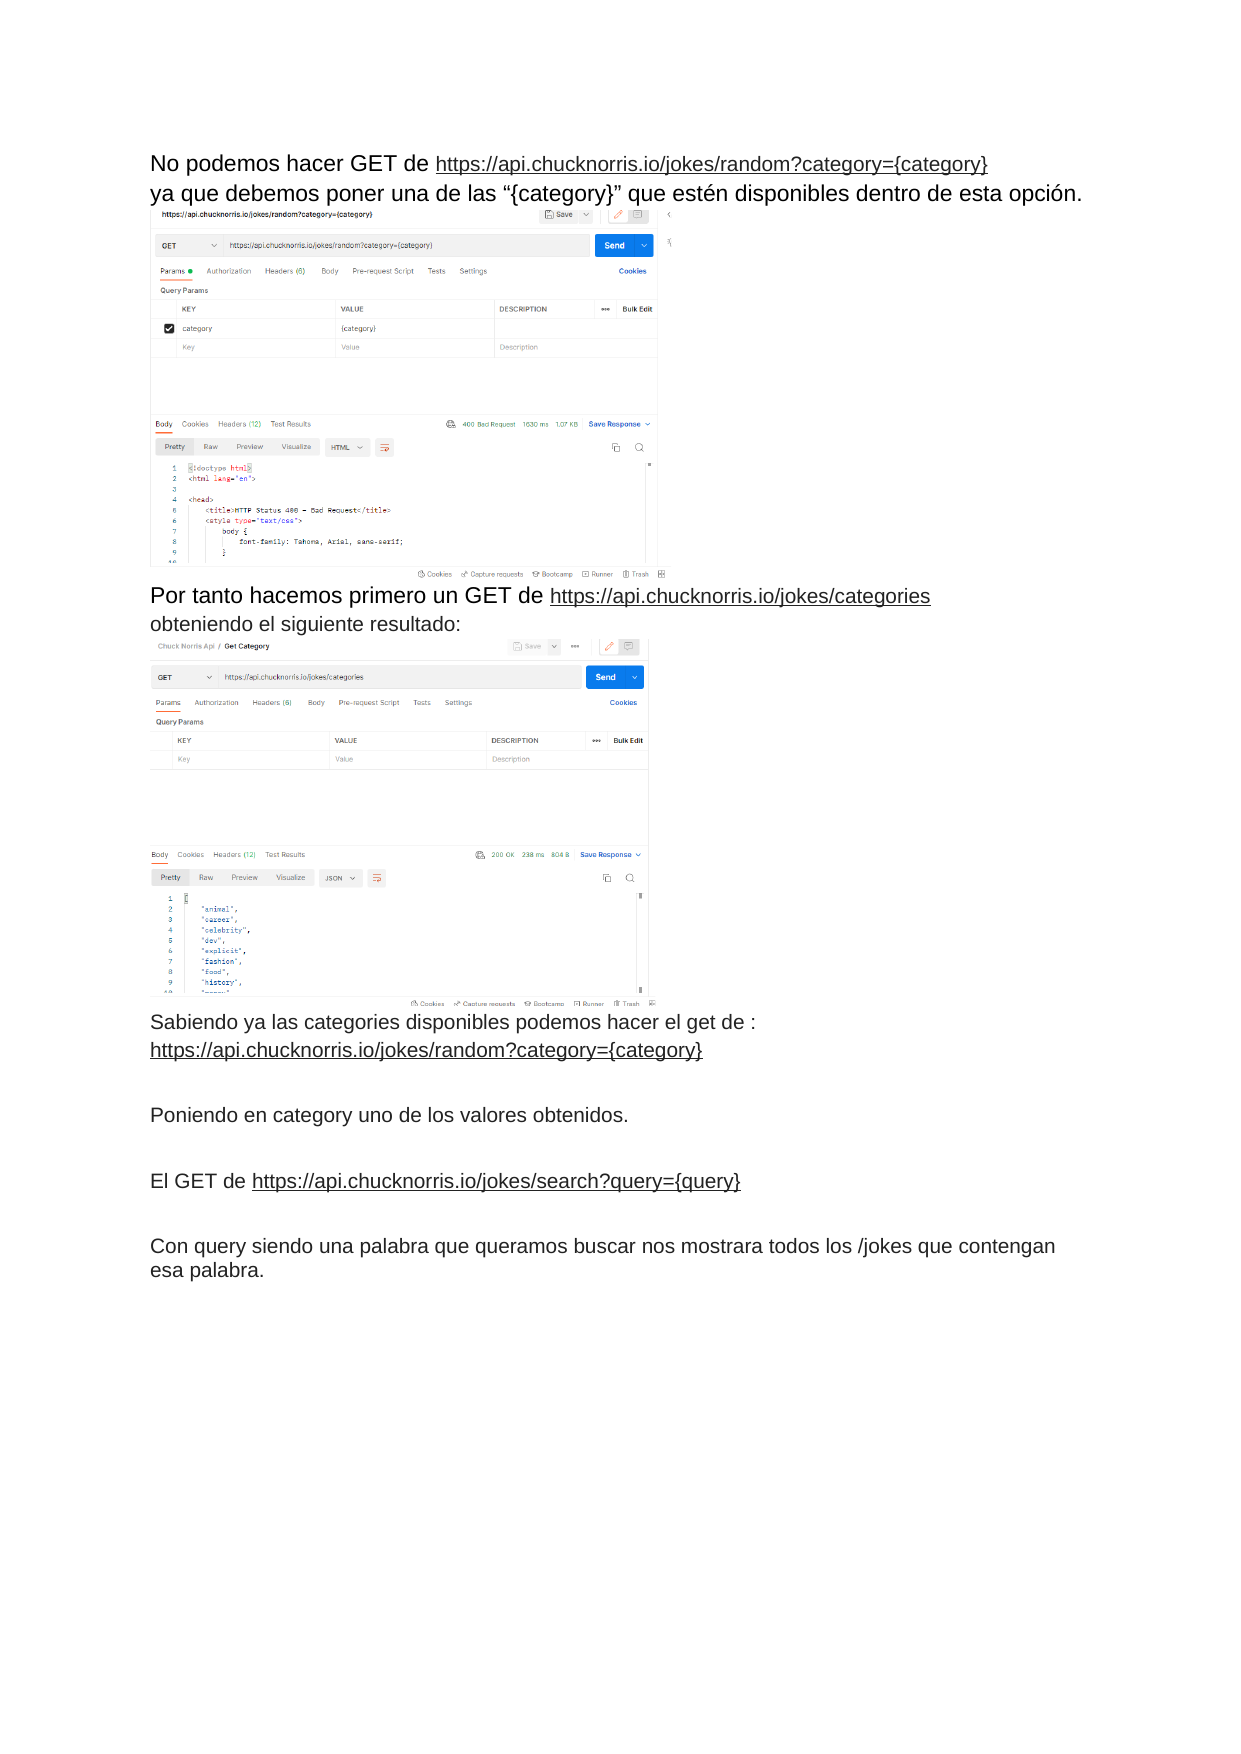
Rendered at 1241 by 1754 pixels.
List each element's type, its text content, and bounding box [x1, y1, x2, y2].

text El GET de https://api.chucknorris.io/jokes/search?query={query} [150, 1169, 1090, 1193]
text Con query siendo una palabra que queramos buscar nos mostrara todos los /jokes que contengan esa palabra. [150, 1234, 1090, 1282]
text https://api.chucknorris.io/jokes/random?category={category} [150, 1037, 1090, 1061]
picture [150, 210, 672, 579]
text ya que debemos poner una de las “{category}” que estén disponibles dentro de esta opción. [150, 180, 1090, 207]
text No podemos hacer GET de https://api.chucknorris.io/jokes/random?category={category} [150, 150, 1090, 176]
picture [150, 639, 656, 1006]
text Sabiendo ya las categories disponibles podemos hacer el get de : [150, 1010, 1090, 1034]
text Por tanto hacemos primero un GET de https://api.chucknorris.io/jokes/categories [150, 582, 1090, 608]
text Poniendo en category uno de los valores obtenidos. [150, 1103, 1090, 1127]
text obteniendo el siguiente resultado: [150, 612, 1090, 636]
